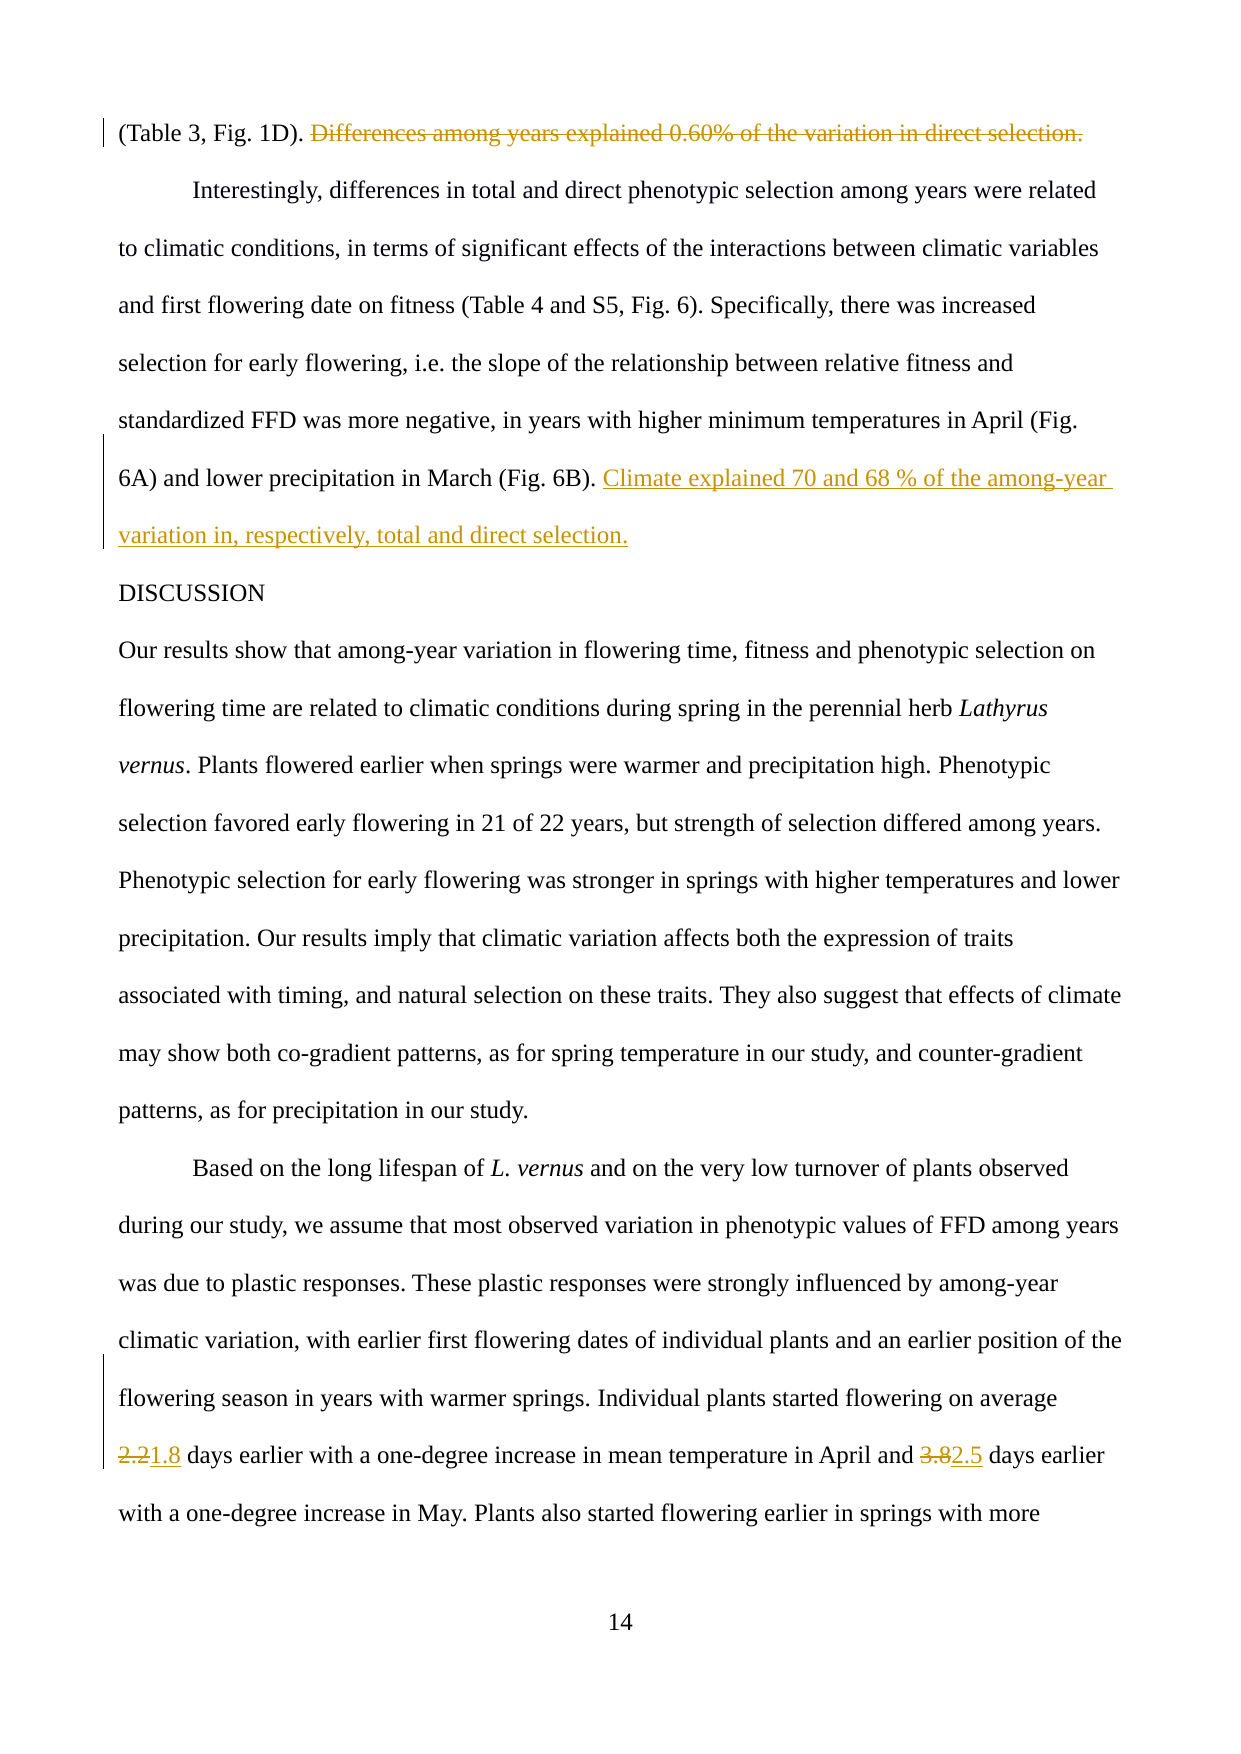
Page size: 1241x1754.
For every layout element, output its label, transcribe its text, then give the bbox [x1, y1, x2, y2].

text Selection differentials for FFD were negative, i.e. favored early flowering, in all years (mean = - 0.44, range = -1.03 - 0.28). Linear selection for early flowering was significant in 18 of 22 years, while non-linear selection was significant in only 2 years (Table 3 and S3). Selection gradients for FFD differed in strength but favored earlier flowering in 21 of 22 years (mean = - 0.28, range = -0.78 - 0.08), and this pattern was significant in 8 of 22 years (Table S4). Non-linear direct selection on flowering time was significant only in one year, and correlational selection on FFD × number of flowers in three years (Table S4). There was no significant trend in selection estimates over the study period (Table 3, Fig. 1D). [118, 118, 1122, 147]
text Interestingly, differences in total and direct phenotypic selection among years were related to climatic conditions, in terms of significant effects of the interactions between climatic variables and first flowering date on fitness (Table 4 and S5, Fig. 6). Specifically, there was increased selection for early flowering, i.e. the slope of the relationship between relative fitness and standardized FFD was more negative, in years with higher minimum temperatures in April (Fig. 6A) and lower precipitation in March (Fig. 6B). Climate explained 70 and 68 % of the among-year variation in, respectively, total and direct selection. [118, 176, 1122, 549]
text Based on the long lifespan of L. vernus and on the very low turnover of plants observed during our study, we assume that most observed variation in phenotypic values of FFD among years was due to plastic responses. These plastic responses were strongly influenced by among-year climatic variation, with earlier first flowering dates of individual plants and an earlier position of the flowering season in years with warmer springs. Individual plants started flowering on average 1.8 days earlier with a one-degree increase in mean temperature in April and 2.5 days earlier with a one-degree increase in May. Plants also started flowering earlier in springs with more [118, 1153, 1122, 1527]
text Our results show that among-year variation in flowering time, fitness and phenotypic selection on flowering time are related to climatic conditions during spring in the perennial herb Lathyrus vernus. Plants flowered earlier when springs were warmer and precipitation high. Phenotypic selection favored early flowering in 21 of 22 years, but strength of selection differed among years. Phenotypic selection for early flowering was stronger in springs with higher temperatures and lower precipitation. Our results imply that climatic variation affects both the expression of traits associated with timing, and natural selection on these traits. They also suggest that effects of climate may show both co-gradient patterns, as for spring temperature in our study, and counter-gradient patterns, as for precipitation in our study. [118, 636, 1122, 1124]
text DISCUSSION [118, 578, 1122, 607]
